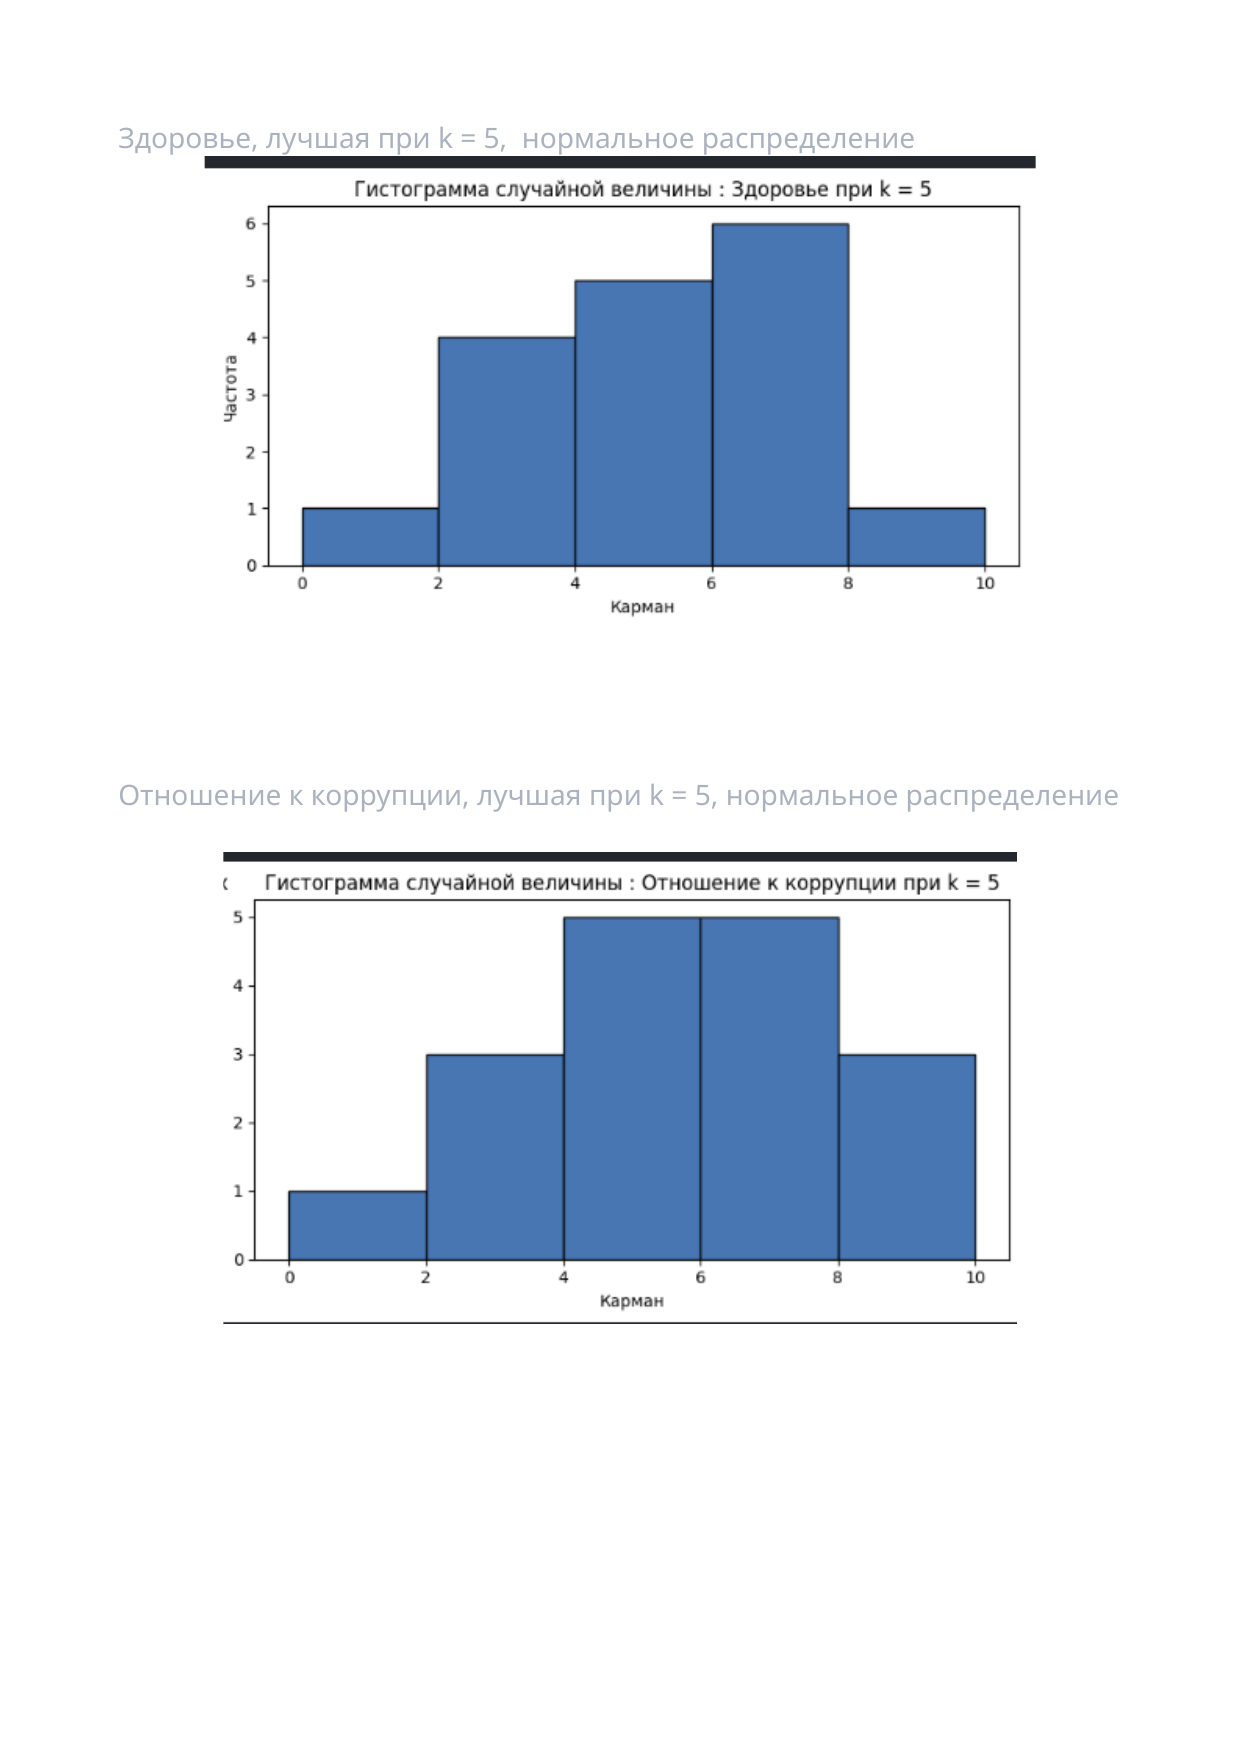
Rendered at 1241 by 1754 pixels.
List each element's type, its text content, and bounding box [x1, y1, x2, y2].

text Здоровье, лучшая при k = 5, нормальное распределение [118, 118, 1122, 156]
text Отношение к коррупции, лучшая при k = 5, нормальное распределение [118, 775, 1122, 814]
picture [204, 156, 1036, 622]
picture [223, 852, 1017, 1324]
